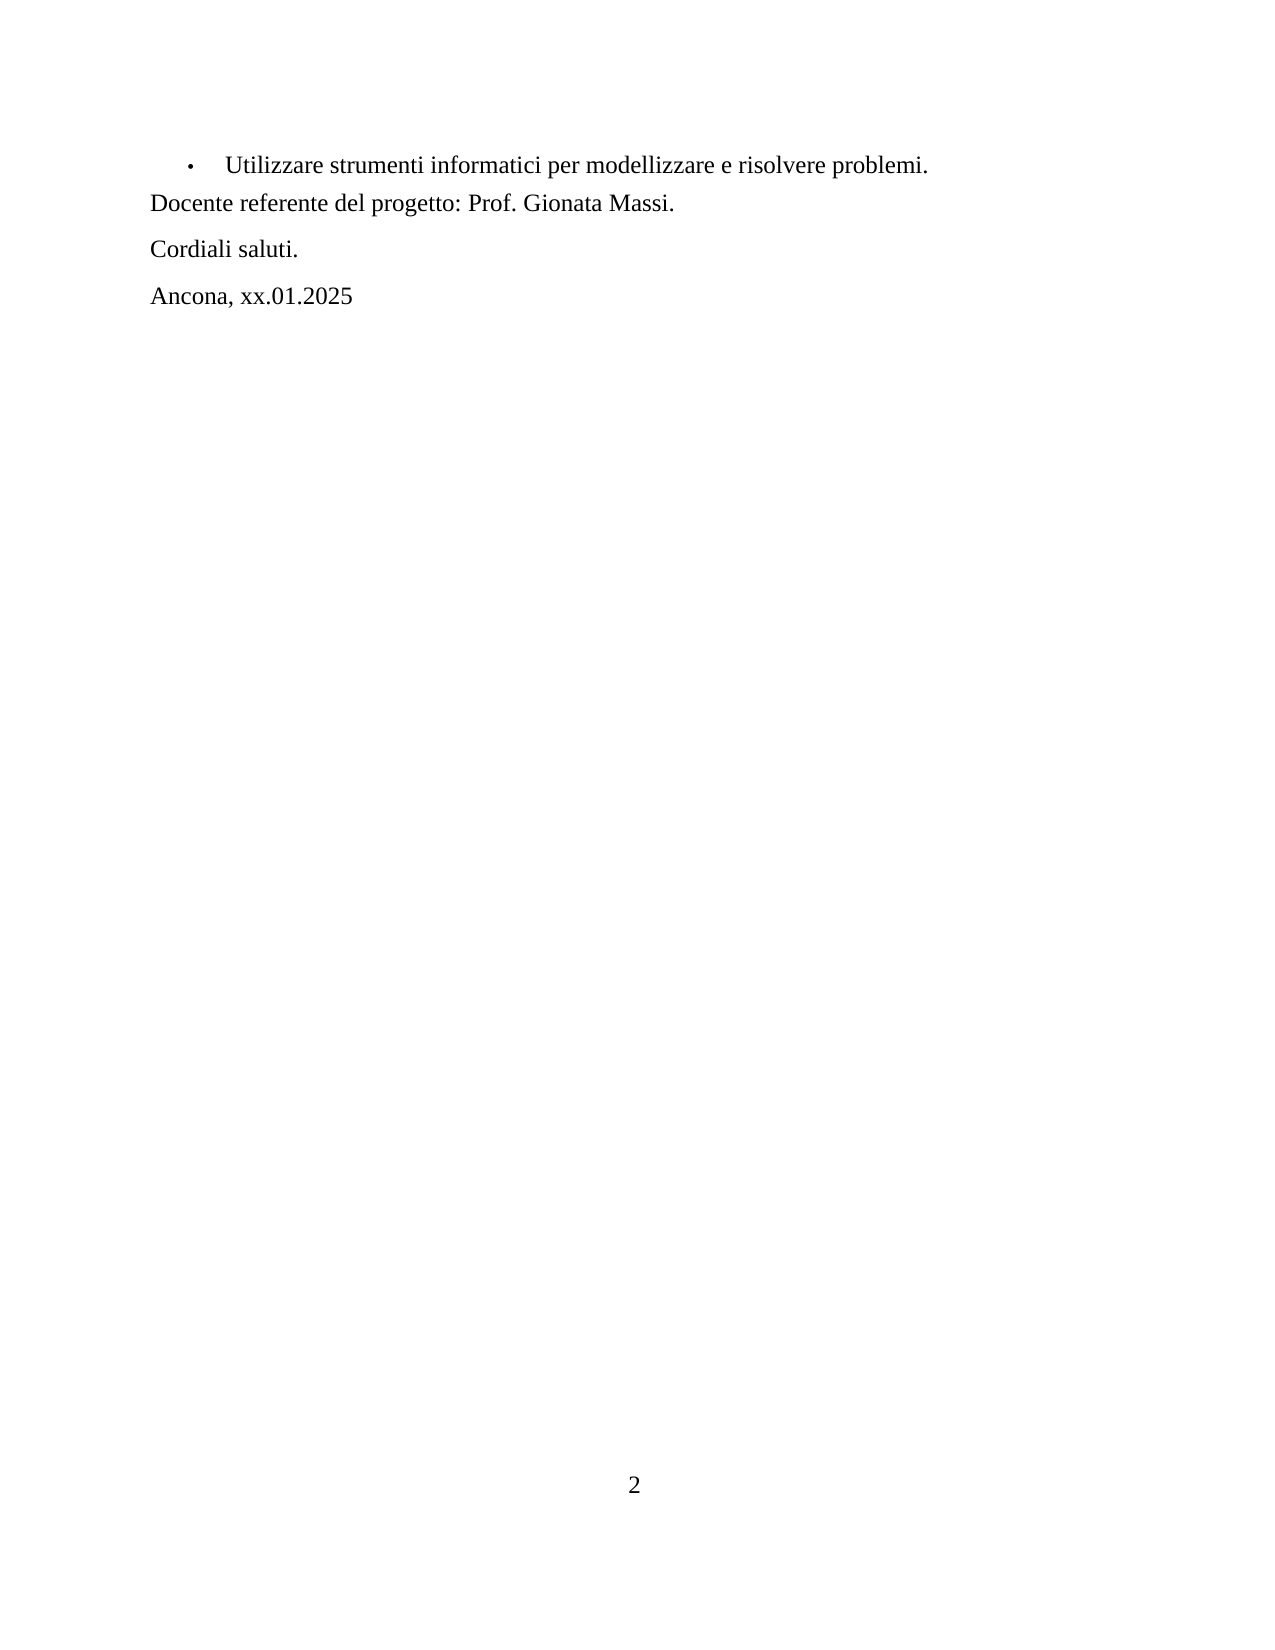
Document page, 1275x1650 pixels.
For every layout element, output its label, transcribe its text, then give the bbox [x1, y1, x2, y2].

text Cordiali saluti. [150, 234, 1125, 263]
text Docente referente del progetto: Prof. Gionata Massi. [150, 188, 1125, 216]
text Ancona, xx.01.2025 [150, 281, 1125, 310]
list Utilizzare strumenti informatici per modellizzare e risolvere problemi. [187, 150, 1125, 179]
